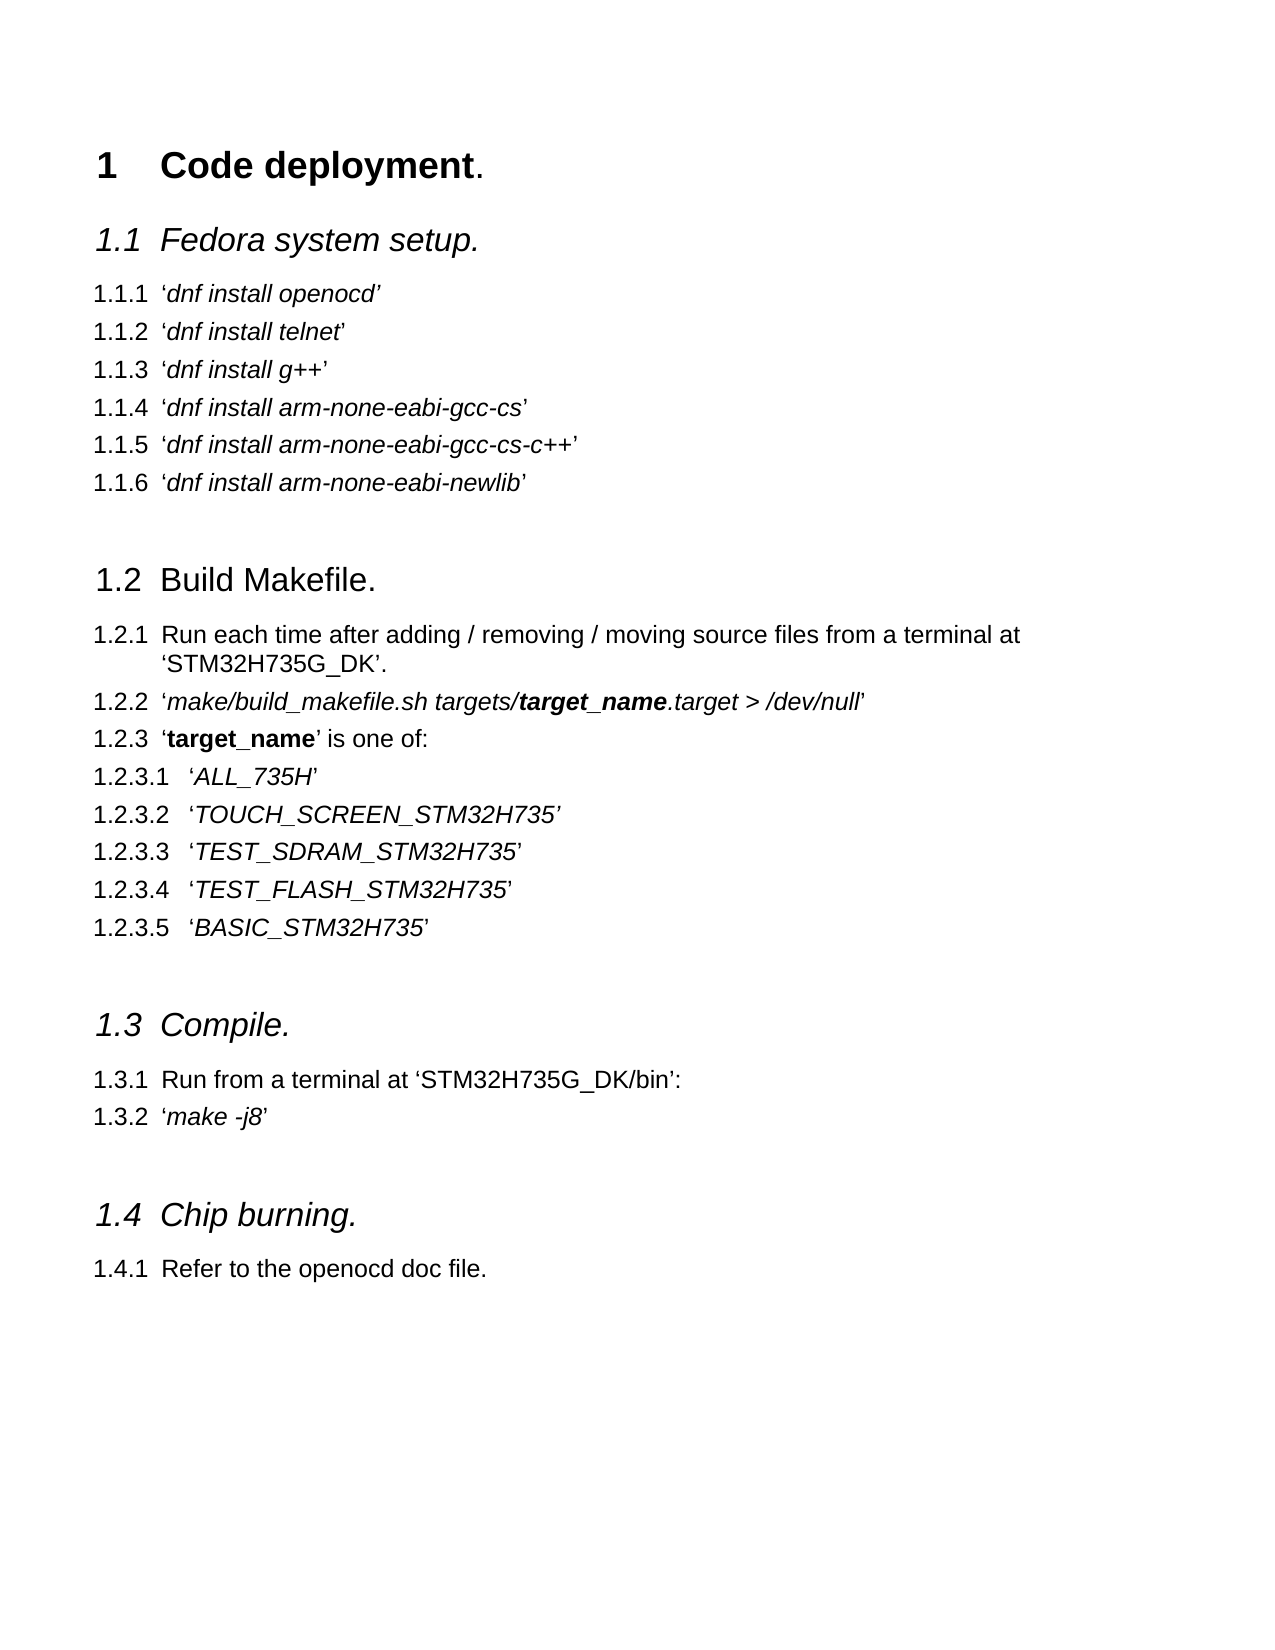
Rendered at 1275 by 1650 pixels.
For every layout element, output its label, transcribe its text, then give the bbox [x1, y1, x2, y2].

subtitle ‘target_name’ is one of: [86, 724, 1202, 753]
subtitle ‘ALL_735H’ [86, 762, 1202, 791]
subtitle Run each time after adding / removing / moving source files from a terminal at ‘STM32H735G_DK’. [86, 620, 1202, 677]
subtitle Build Makefile. [86, 560, 1202, 598]
subtitle Chip burning. [86, 1194, 1202, 1233]
subtitle Code deployment. [86, 143, 1202, 186]
subtitle ‘dnf install arm-none-eabi-gcc-cs’ [86, 393, 1202, 421]
subtitle ‘TEST_SDRAM_STM32H735’ [86, 837, 1202, 866]
subtitle ‘TOUCH_SCREEN_STM32H735’ [86, 799, 1202, 828]
subtitle ‘BASIC_STM32H735’ [86, 913, 1202, 941]
subtitle ‘dnf install g++’ [86, 355, 1202, 384]
subtitle Fedora system setup. [86, 219, 1202, 258]
subtitle Run from a terminal at ‘STM32H735G_DK/bin’: [86, 1065, 1202, 1093]
subtitle ‘TEST_FLASH_STM32H735’ [86, 875, 1202, 904]
subtitle ‘make -j8’ [86, 1102, 1202, 1131]
subtitle ‘dnf install telnet’ [86, 317, 1202, 346]
subtitle Compile. [86, 1005, 1202, 1043]
subtitle ‘dnf install arm-none-eabi-newlib’ [86, 468, 1202, 497]
subtitle ‘dnf install arm-none-eabi-gcc-cs-c++’ [86, 430, 1202, 459]
subtitle Refer to the openocd doc file. [86, 1254, 1202, 1283]
subtitle ‘dnf install openocd’ [86, 279, 1202, 308]
subtitle ‘make/build_makefile.sh targets/target_name.target > /dev/null’ [86, 686, 1202, 715]
